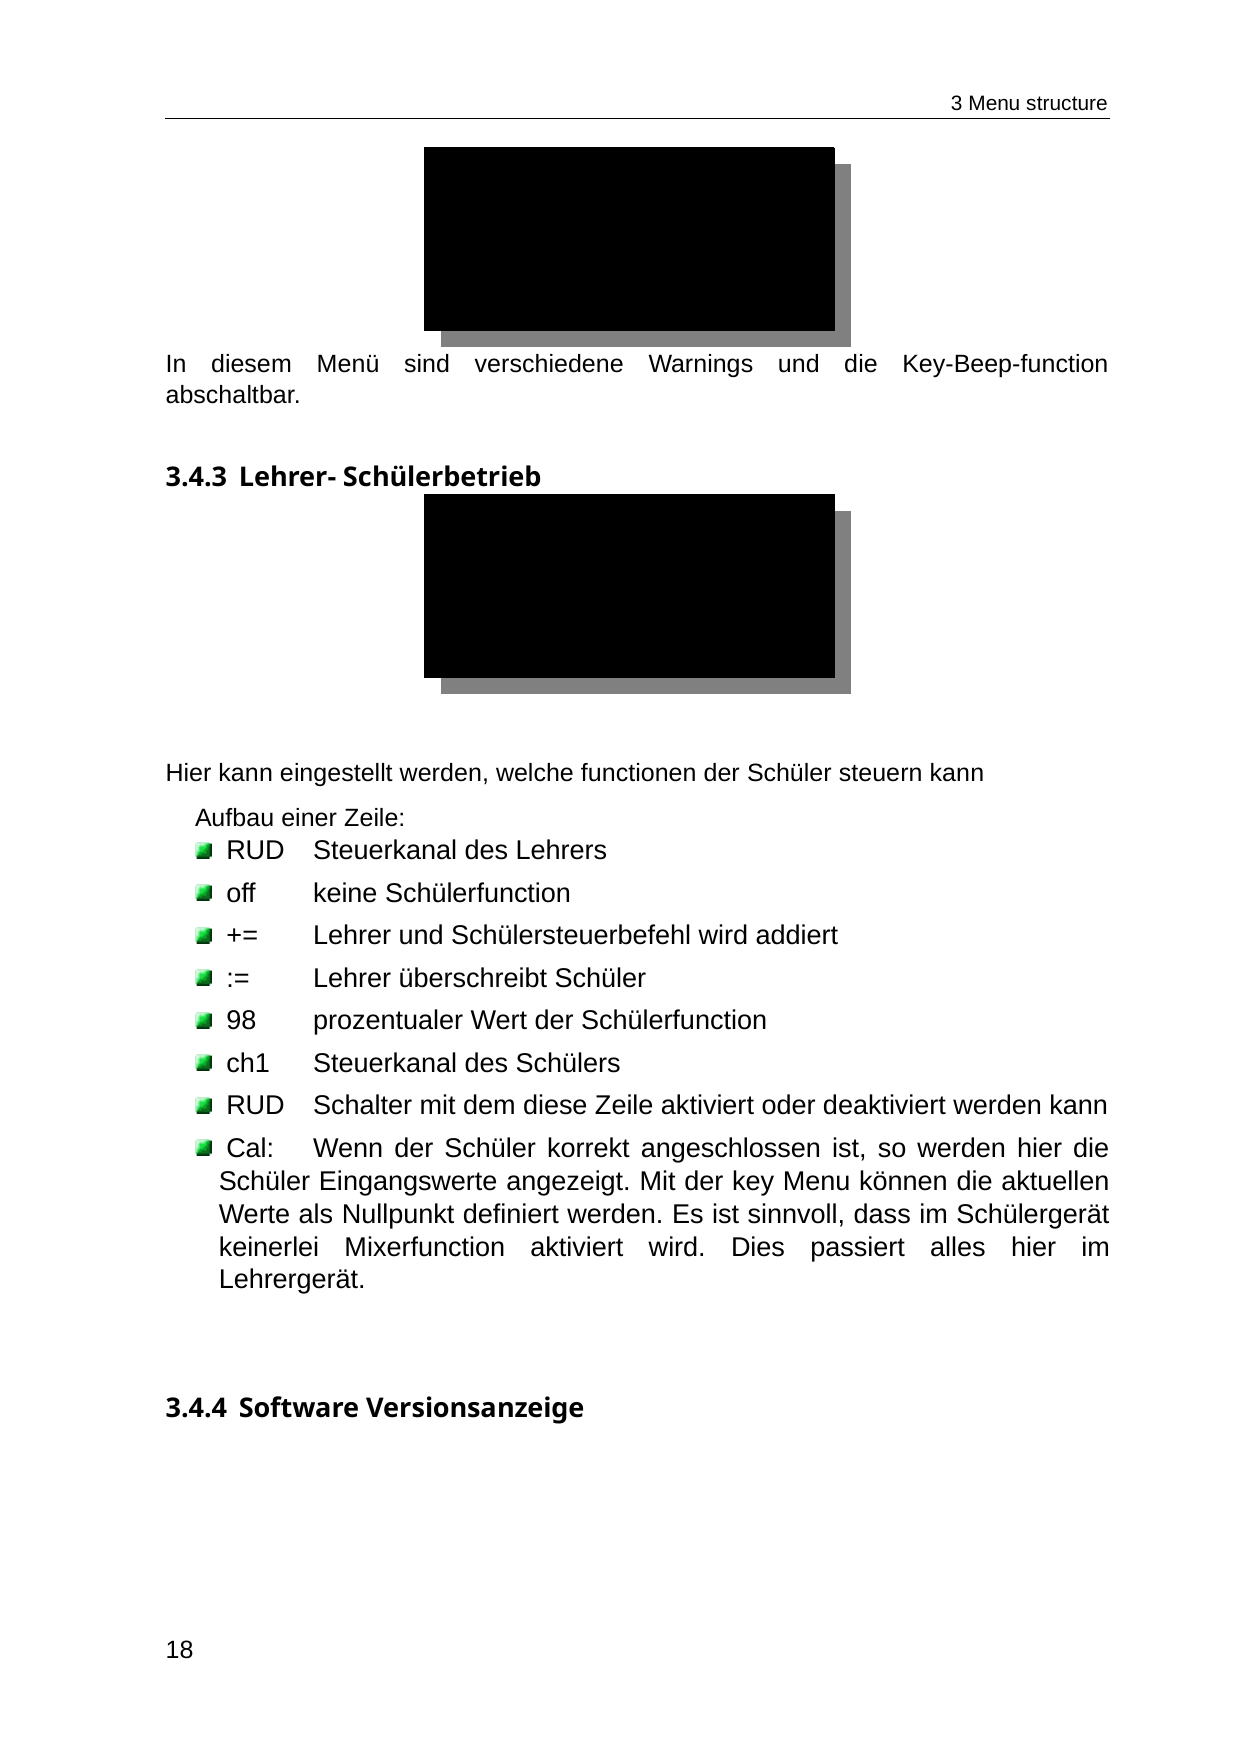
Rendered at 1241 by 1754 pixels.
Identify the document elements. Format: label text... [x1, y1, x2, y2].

list ch1 Steuerkanal des Schülers [165, 1048, 1110, 1078]
list 98 prozentualer Wert der Schülerfunction [165, 1005, 1110, 1035]
subtitle Lehrer- Schülerbetrieb [165, 457, 1110, 494]
picture [195, 1139, 212, 1156]
list RUD Steuerkanal des Lehrers [165, 835, 1110, 865]
list RUD Schalter mit dem diese Zeile aktiviert oder deaktiviert werden kann [165, 1090, 1110, 1120]
picture [195, 842, 212, 859]
picture [195, 1097, 212, 1114]
list := Lehrer überschreibt Schüler [165, 963, 1110, 993]
picture [195, 969, 212, 986]
picture [195, 927, 212, 944]
text Aufbau einer Zeile: [165, 804, 1110, 832]
picture [195, 884, 212, 901]
subtitle Software Versionsanzeige [165, 1388, 1110, 1426]
picture [195, 1012, 212, 1029]
picture [195, 1054, 212, 1071]
list off keine Schülerfunction [165, 878, 1110, 908]
text Hier kann eingestellt werden, welche functionen der Schüler steuern kann [165, 758, 1110, 787]
list Cal: Wenn der Schüler korrekt angeschlossen ist, so werden hier die Schüler Eingangswerte angezeigt. Mit der key Menu können die aktuellen Werte als Nullpunkt definiert werden. Es ist sinnvoll, dass im Schülergerät keinerlei Mixerfunction aktiviert wird. Dies passiert alles hier im Lehrergerät. [165, 1133, 1110, 1294]
list += Lehrer und Schülersteuerbefehl wird addiert [165, 920, 1110, 950]
text In diesem Menü sind verschiedene Warnings und die Key-Beep-function abschaltbar. [165, 147, 1110, 409]
